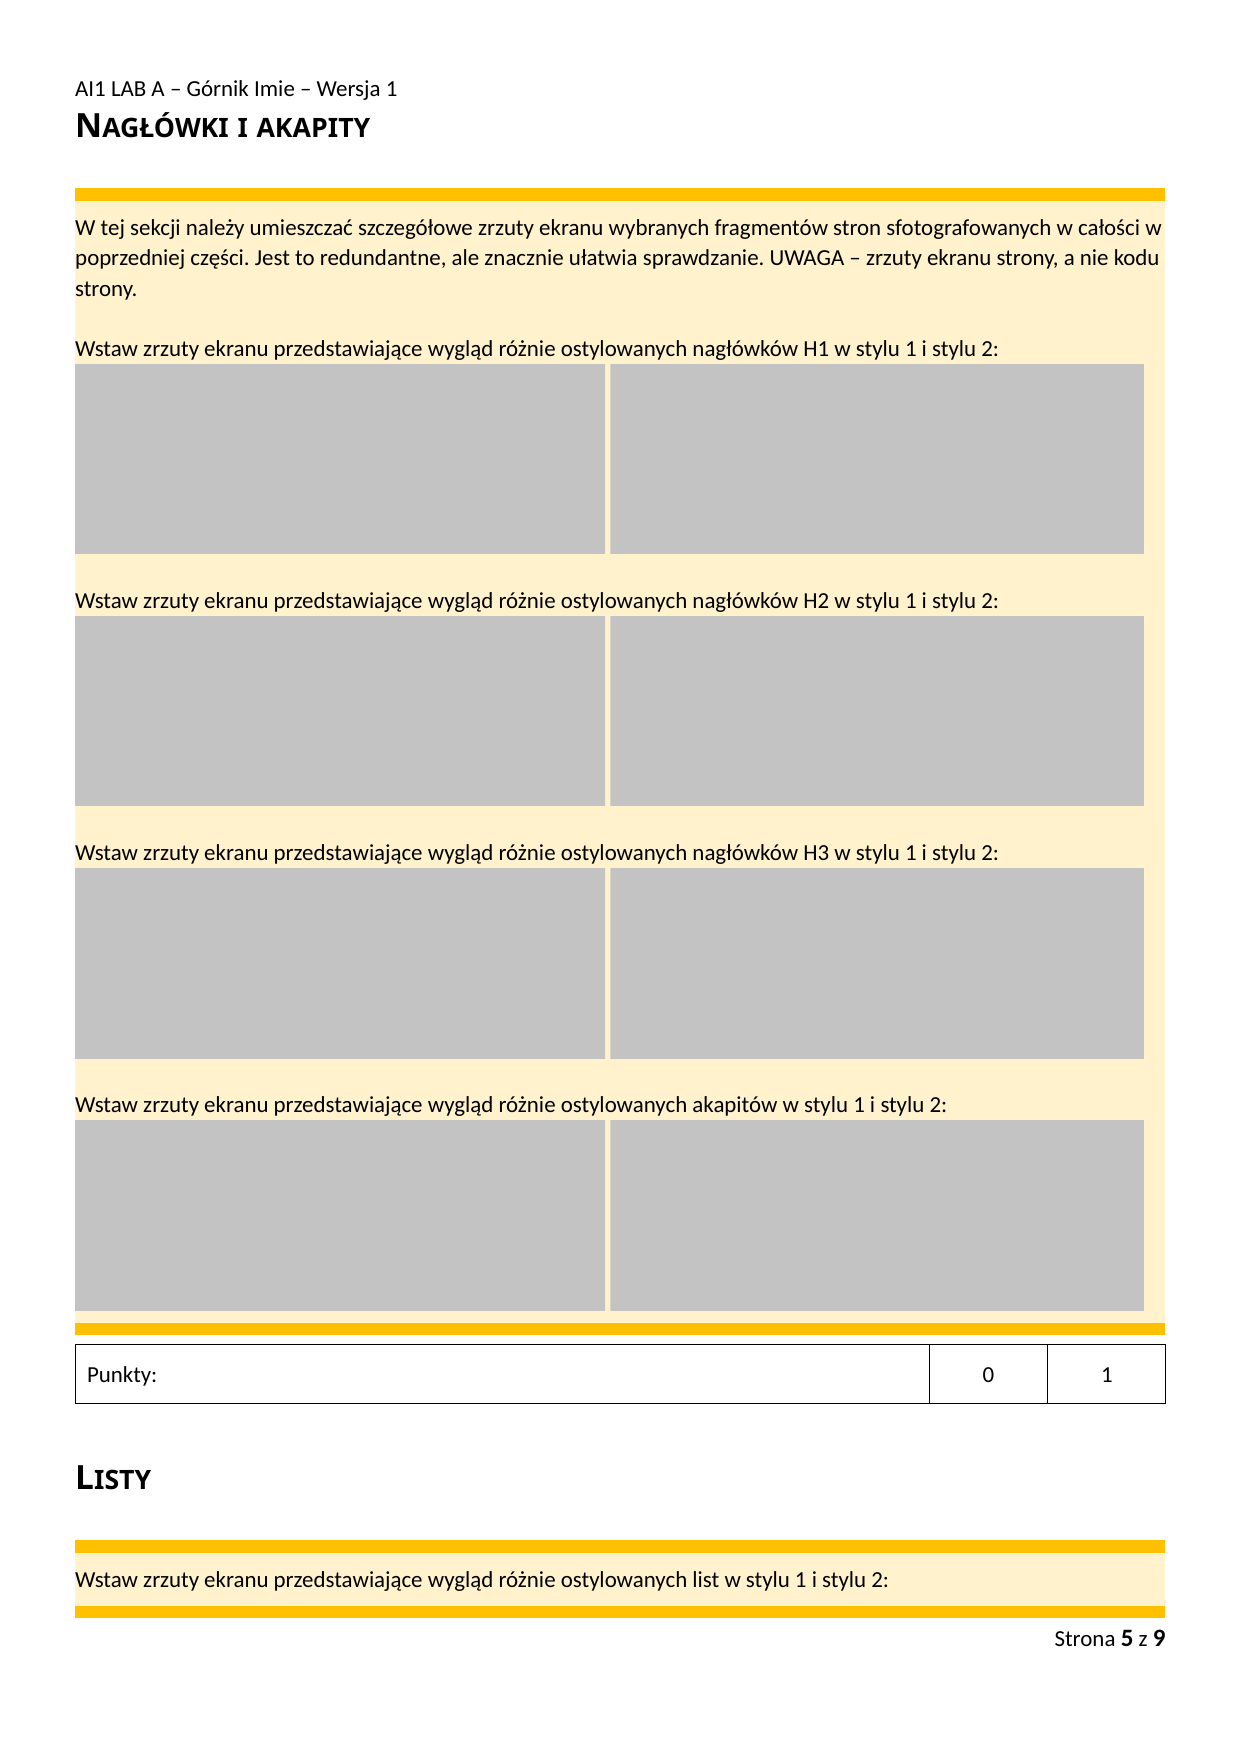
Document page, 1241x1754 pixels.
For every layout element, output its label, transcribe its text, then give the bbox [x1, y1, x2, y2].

text Wstaw zrzuty ekranu przedstawiające wygląd różnie ostylowanych nagłówków H2 w stylu 1 i stylu 2: [75, 561, 1165, 591]
text Wstaw zrzuty ekranu przedstawiające wygląd różnie ostylowanych nagłówków H1 w stylu 1 i stylu 2: [75, 309, 1165, 339]
picture [75, 364, 606, 554]
picture [75, 1120, 606, 1311]
text Wstaw zrzuty ekranu przedstawiające wygląd różnie ostylowanych list w stylu 1 i stylu 2: [75, 1553, 1165, 1606]
text Wstaw zrzuty ekranu przedstawiające wygląd różnie ostylowanych akapitów w stylu 1 i stylu 2: [75, 1066, 1165, 1096]
subtitle Listy [75, 1454, 1165, 1499]
subtitle Nagłówki i akapity [75, 102, 1165, 147]
picture [610, 616, 1144, 806]
text Wstaw zrzuty ekranu przedstawiające wygląd różnie ostylowanych nagłówków H3 w stylu 1 i stylu 2: [75, 813, 1165, 844]
table_header 1 [1048, 1345, 1165, 1403]
picture [75, 616, 606, 806]
text W tej sekcji należy umieszczać szczegółowe zrzuty ekranu wybranych fragmentów stron sfotografowanych w całości w poprzedniej części. Jest to redundantne, ale znacznie ułatwia sprawdzanie. UWAGA – zrzuty ekranu strony, a nie kodu strony. [75, 201, 1165, 279]
table_header 0 [930, 1345, 1047, 1403]
table_header Punkty: [76, 1345, 929, 1403]
picture [610, 1120, 1144, 1311]
picture [75, 868, 606, 1059]
picture [610, 868, 1144, 1059]
picture [610, 364, 1144, 554]
